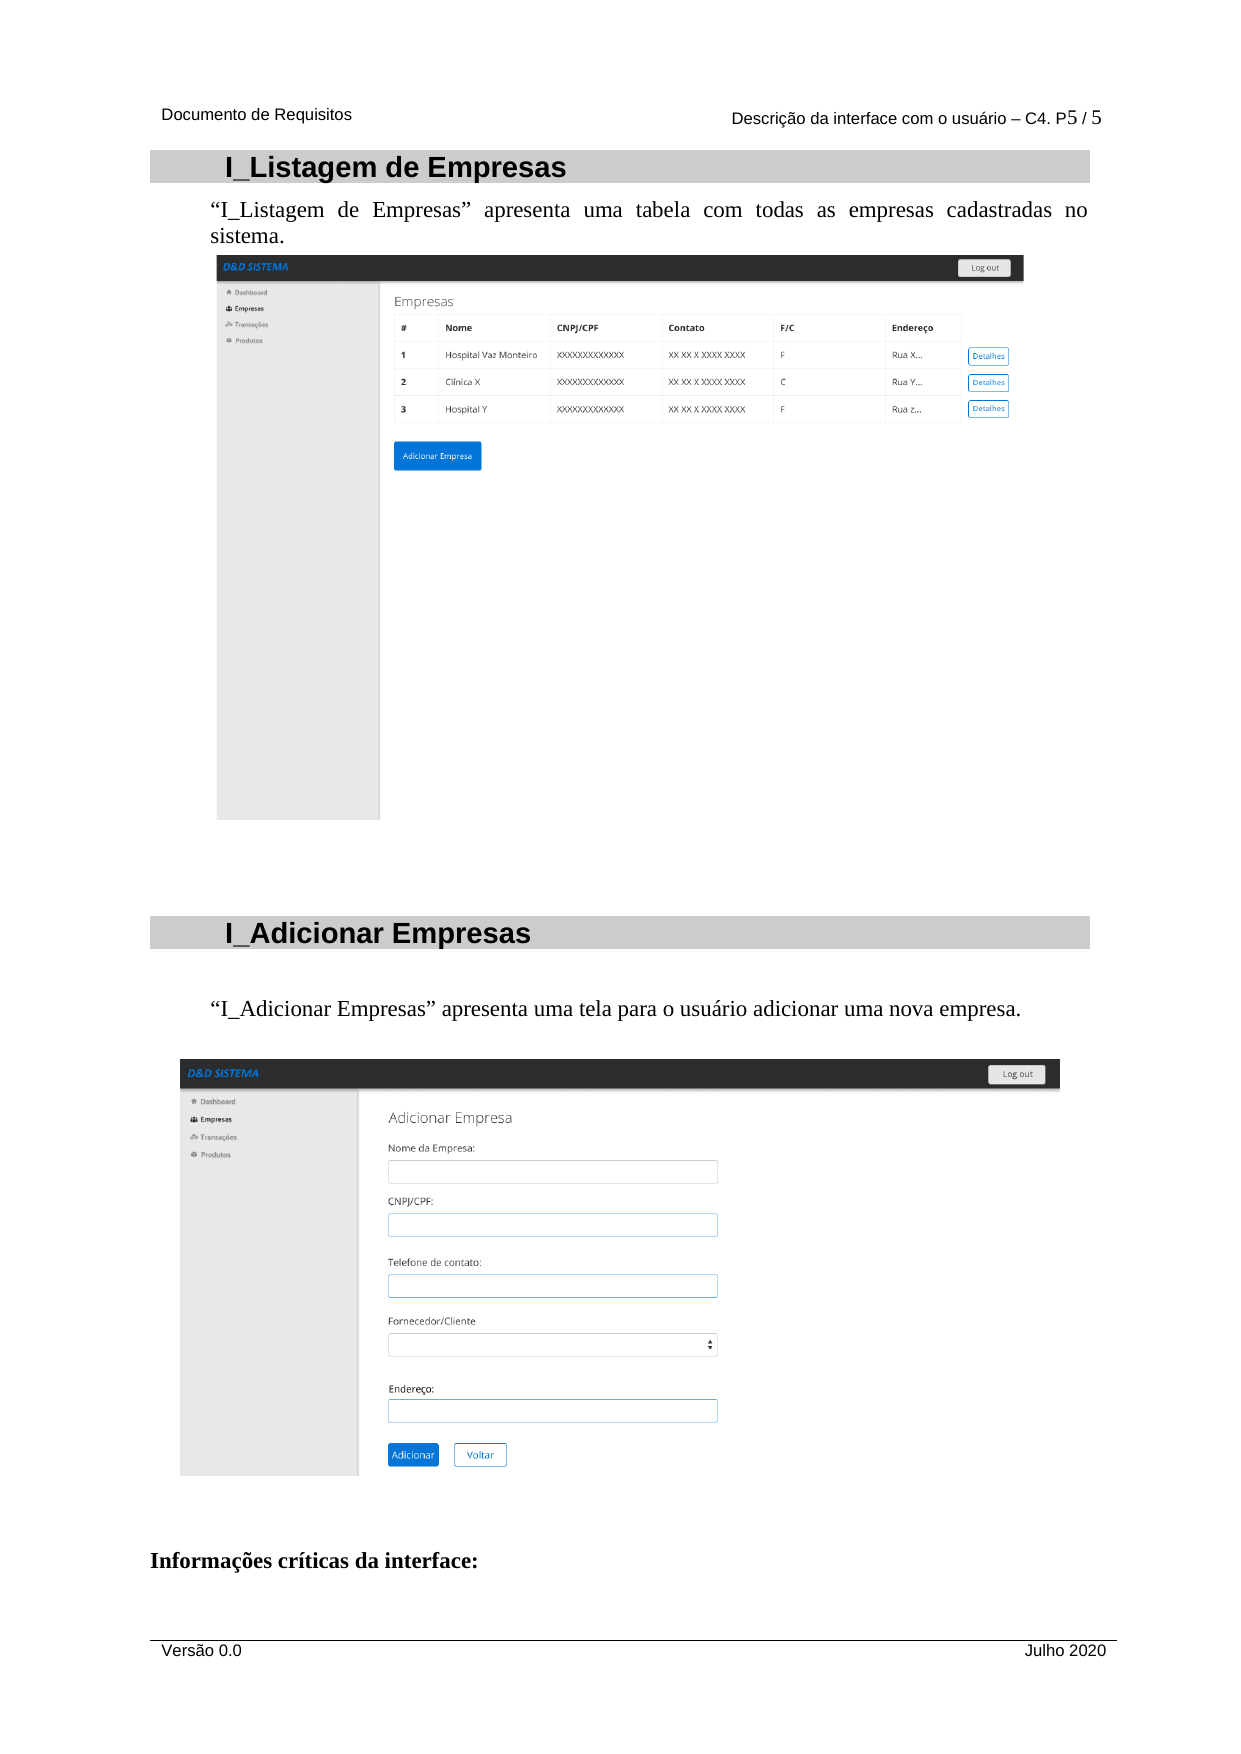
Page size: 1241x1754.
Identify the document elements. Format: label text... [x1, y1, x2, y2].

text “I_Adicionar Empresas” apresenta uma tela para o usuário adicionar uma nova empresa. [210, 994, 1090, 1021]
subtitle I_Listagem de Empresas [150, 150, 1090, 183]
text Informações críticas da interface: [150, 1547, 1090, 1573]
subtitle I_Adicionar Empresas [150, 916, 1090, 949]
picture [216, 255, 1024, 820]
picture [180, 1059, 1060, 1476]
text “I_Listagem de Empresas” apresenta uma tabela com todas as empresas cadastradas no sistema. [210, 196, 1090, 249]
